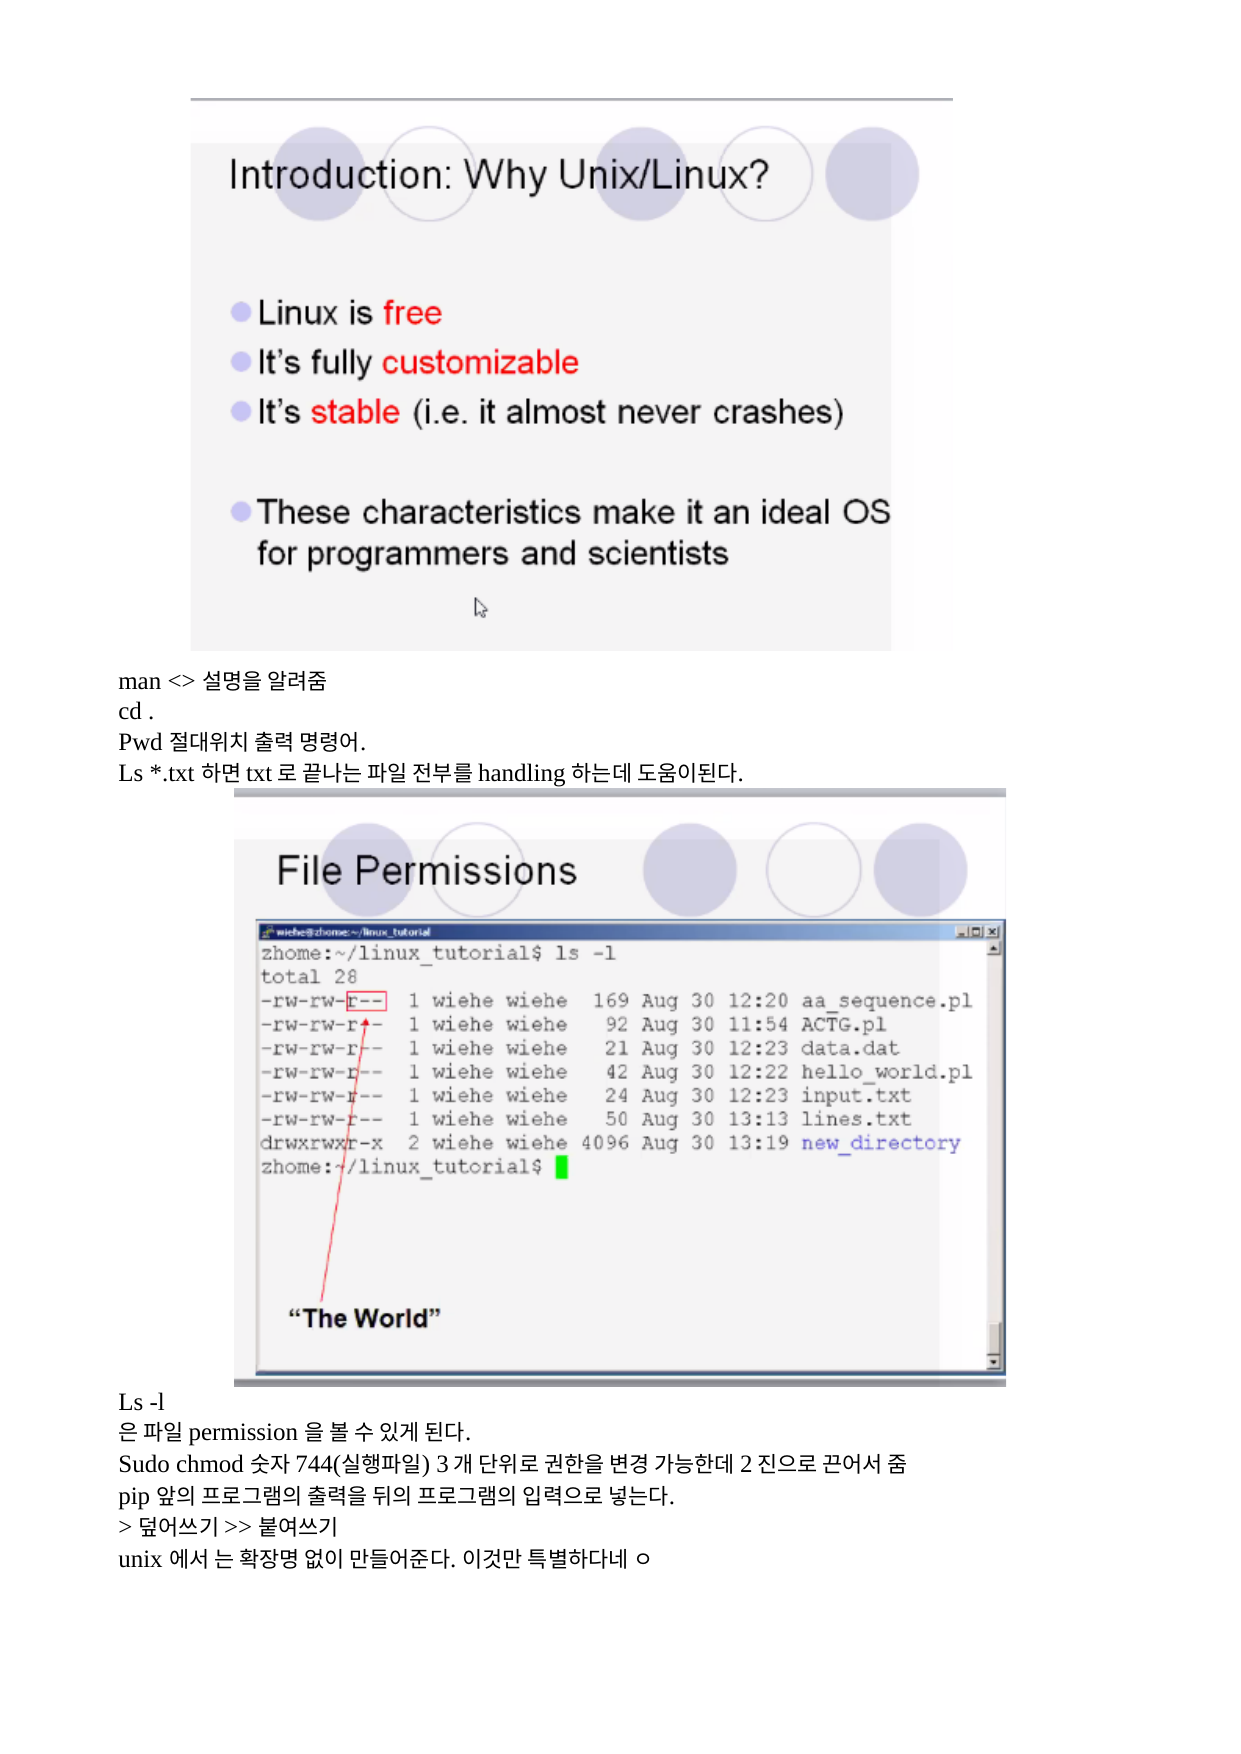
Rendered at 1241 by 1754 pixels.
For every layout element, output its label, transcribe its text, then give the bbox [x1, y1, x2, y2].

picture [190, 98, 953, 651]
text man <> 설명을 알려줌 [118, 664, 1122, 696]
text cd . [118, 696, 1122, 725]
text > 덮어쓰기 >> 붙여쓰기 [118, 1510, 1122, 1542]
text Ls *.txt 하면 txt로 끝나는 파일 전부를 handling 하는데 도움이된다. [118, 756, 1122, 788]
text Sudo chmod 숫자 744(실행파일) 3개 단위로 권한을 변경 가능한데 2진으로 끈어서 줌 [118, 1447, 1122, 1479]
text unix 에서 는 확장명 없이 만들어준다. 이것만 특별하다네 ㅇ [118, 1542, 1122, 1574]
text Pwd 절대위치 출력 명령어. [118, 725, 1122, 756]
text 은 파일 permission 을 볼 수 있게 된다. [118, 1415, 1122, 1447]
text pip 앞의 프로그램의 출력을 뒤의 프로그램의 입력으로 넣는다. [118, 1479, 1122, 1510]
picture [234, 788, 1007, 1387]
text Ls -l [118, 788, 1122, 1415]
